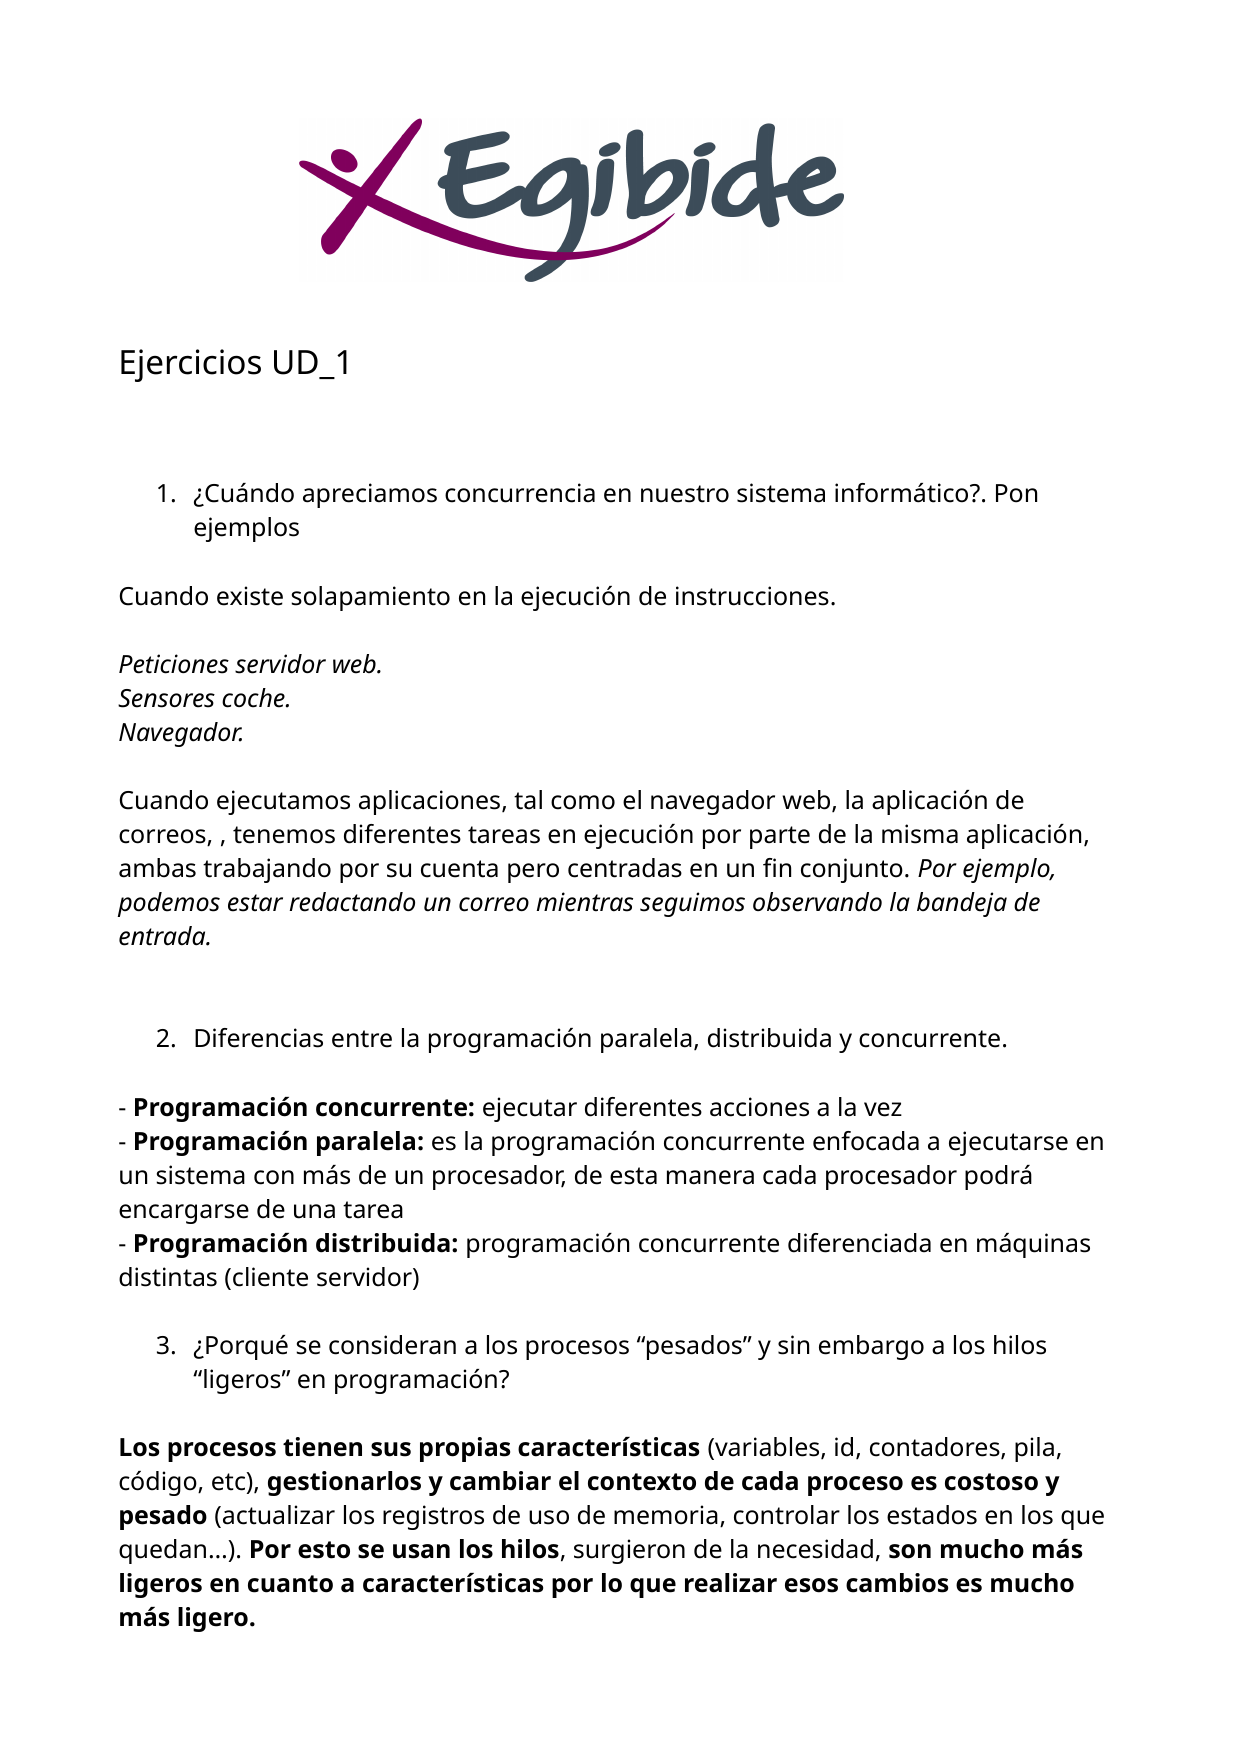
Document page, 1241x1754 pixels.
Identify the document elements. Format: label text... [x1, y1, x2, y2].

text Navegador. [118, 714, 1122, 748]
text Cuando existe solapamiento en la ejecución de instrucciones. [118, 578, 1122, 612]
text - Programación concurrente: ejecutar diferentes acciones a la vez [118, 1089, 1122, 1123]
text Sensores coche. [118, 680, 1122, 714]
list ¿Cuándo apreciamos concurrencia en nuestro sistema informático?. Pon ejemplos [156, 476, 1122, 544]
text - Programación paralela: es la programación concurrente enfocada a ejecutarse en un sistema con más de un procesador, de esta manera cada procesador podrá encargarse de una tarea [118, 1123, 1122, 1225]
text Los procesos tienen sus propias características (variables, id, contadores, pila, código, etc), gestionarlos y cambiar el contexto de cada proceso es costoso y pesado (actualizar los registros de uso de memoria, controlar los estados en los que quedan…). Por esto se usan los hilos, surgieron de la necesidad, son mucho más ligeros en cuanto a características por lo que realizar esos cambios es mucho más ligero. [118, 1430, 1122, 1634]
text Cuando ejecutamos aplicaciones, tal como el navegador web, la aplicación de correos, , tenemos diferentes tareas en ejecución por parte de la misma aplicación, ambas trabajando por su cuenta pero centradas en un fin conjunto. Por ejemplo, podemos estar redactando un correo mientras seguimos observando la bandeja de entrada. [118, 783, 1122, 953]
list ¿Porqué se consideran a los procesos “pesados” y sin embargo a los hilos “ligeros” en programación? [156, 1328, 1122, 1396]
text Peticiones servidor web. [118, 646, 1122, 680]
list Diferencias entre la programación paralela, distribuida y concurrente. [156, 1021, 1122, 1055]
text Ejercicios UD_1 [118, 339, 1122, 384]
picture [298, 118, 844, 282]
text - Programación distribuida: programación concurrente diferenciada en máquinas distintas (cliente servidor) [118, 1225, 1122, 1293]
